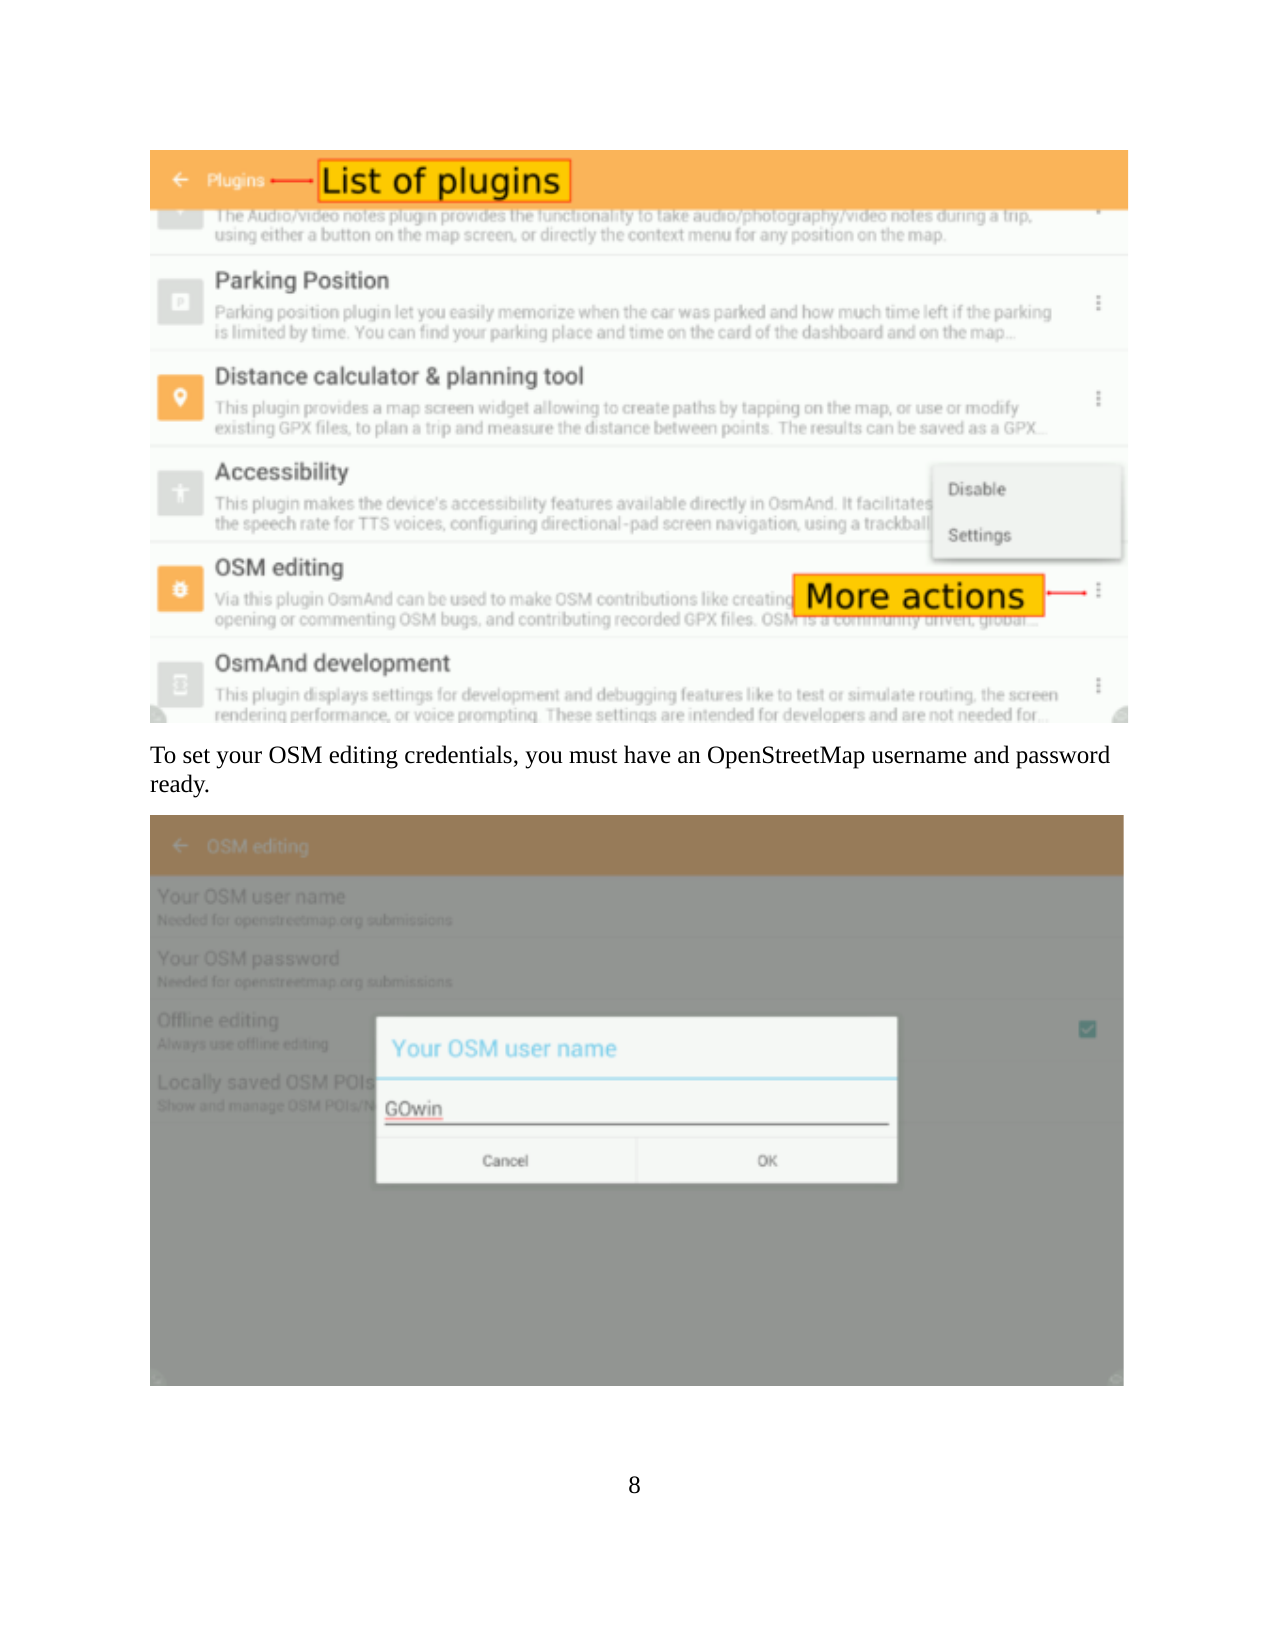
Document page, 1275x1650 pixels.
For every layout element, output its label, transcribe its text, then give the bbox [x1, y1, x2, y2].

picture [150, 150, 1129, 723]
text To set your OSM editing credentials, you must have an OpenStreetMap username and password ready. [150, 740, 1125, 798]
picture [150, 815, 1124, 1386]
